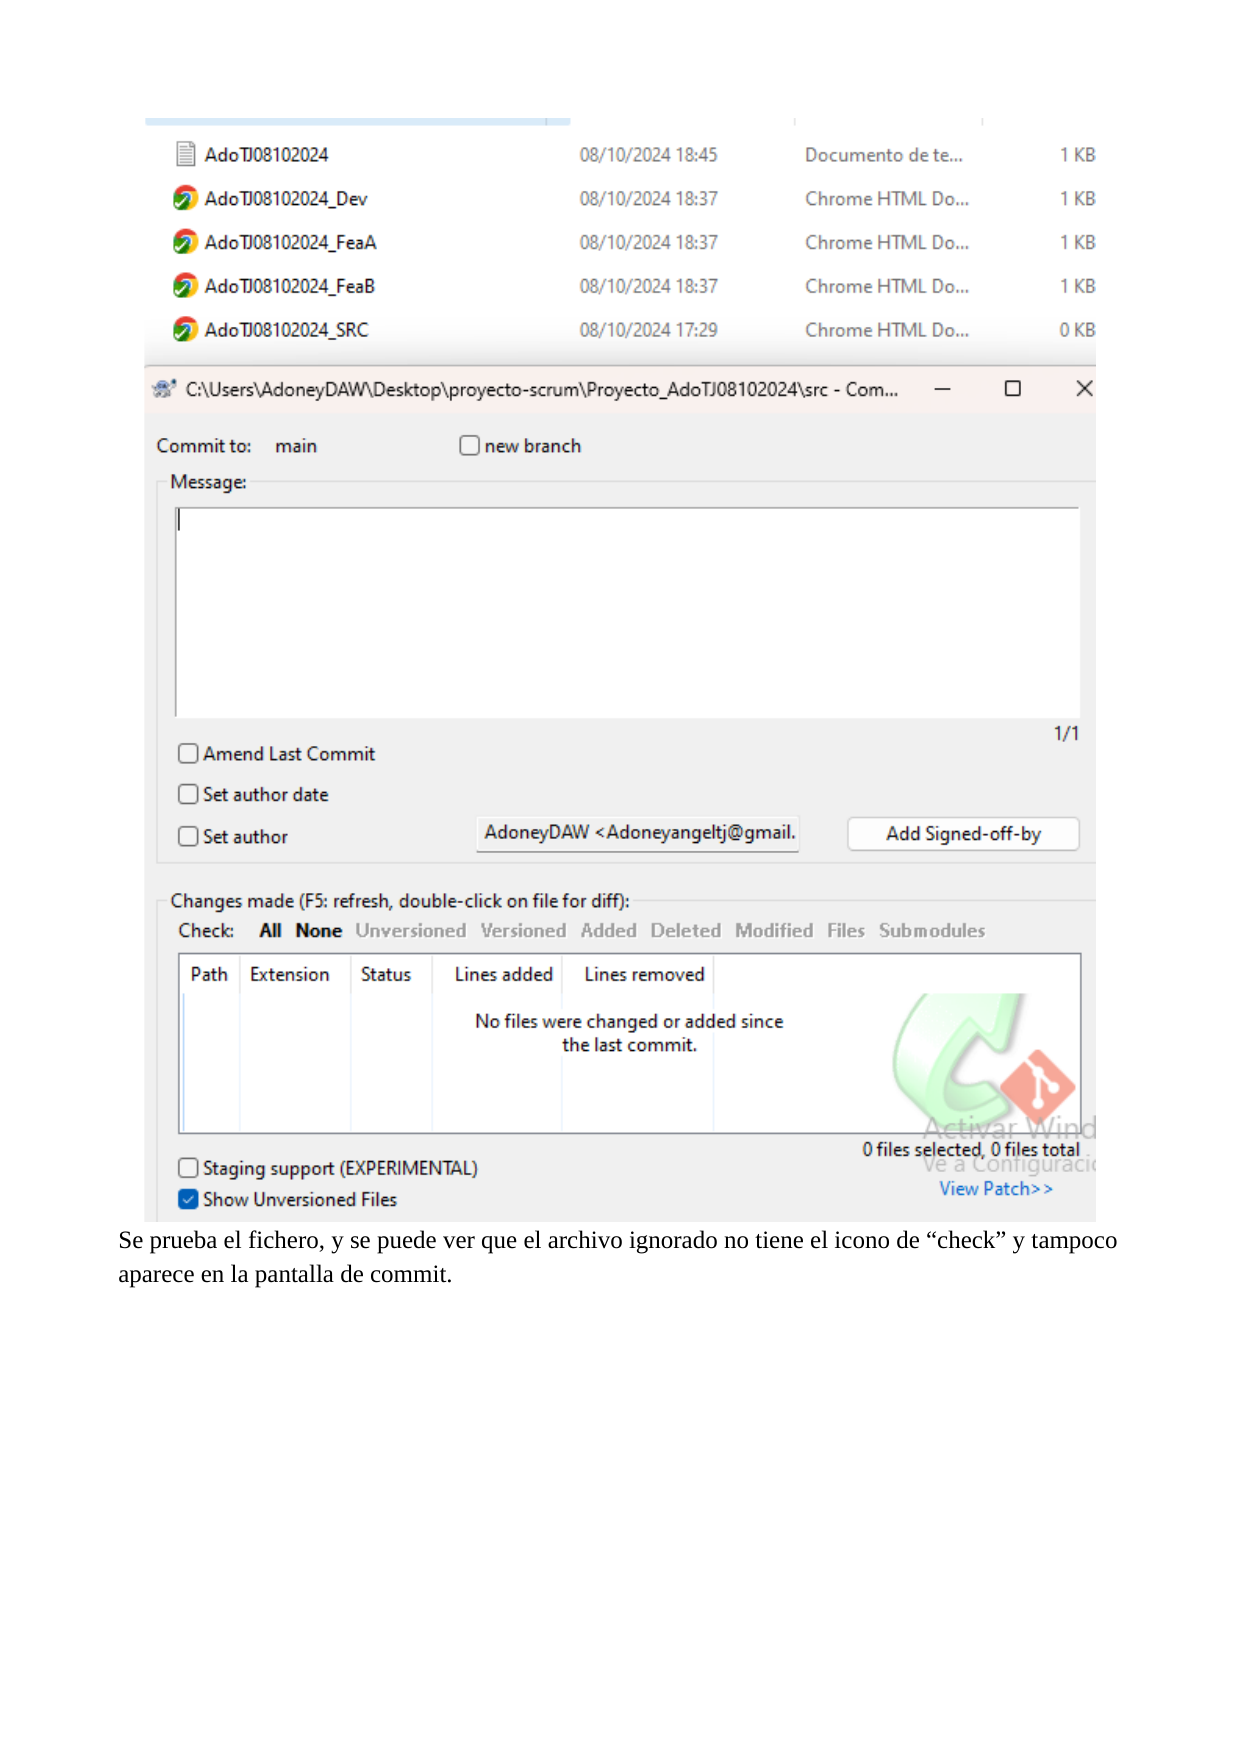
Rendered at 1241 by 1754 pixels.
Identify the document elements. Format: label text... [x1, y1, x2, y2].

picture [144, 118, 1096, 1222]
text Se prueba el fichero, y se puede ver que el archivo ignorado no tiene el icono de “check” y tampoco aparece en la pantalla de commit. [118, 118, 1122, 1287]
